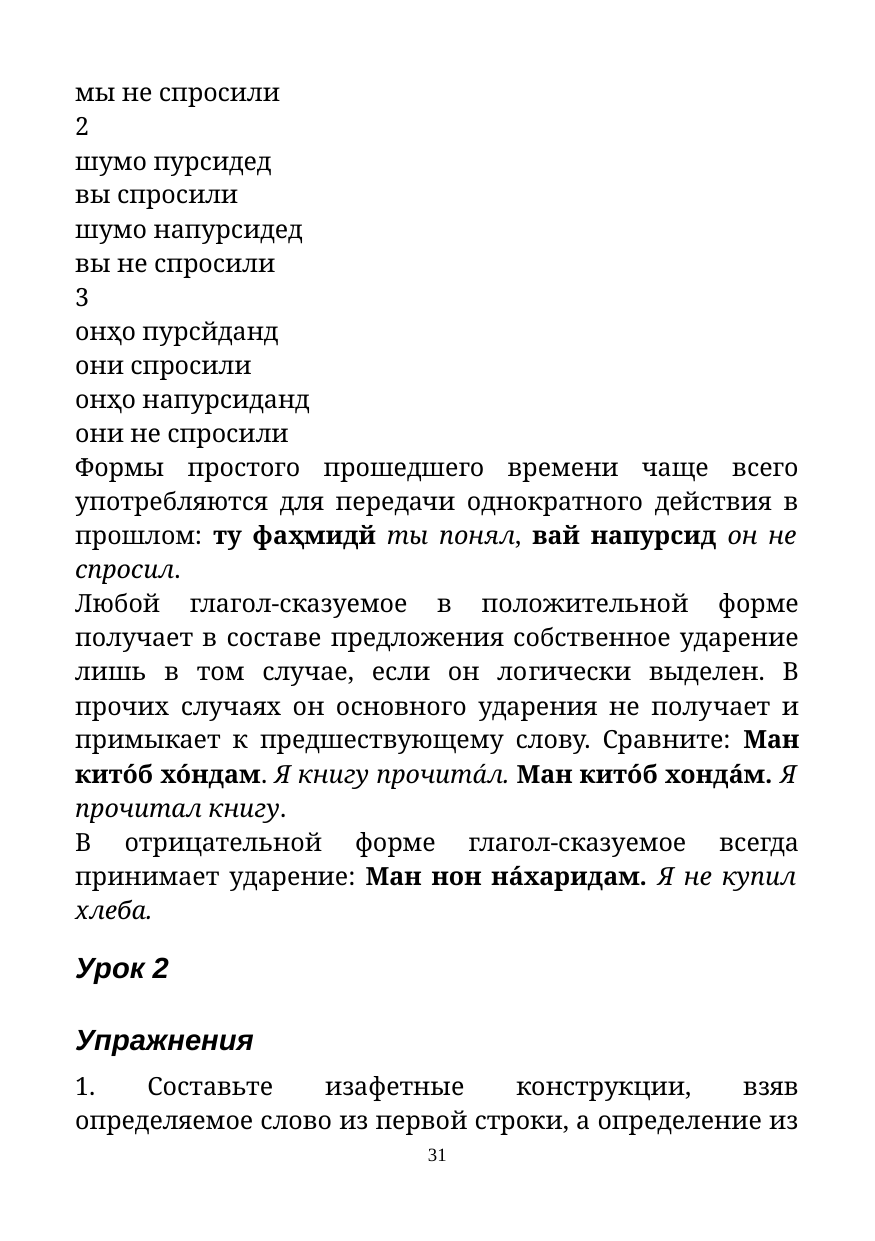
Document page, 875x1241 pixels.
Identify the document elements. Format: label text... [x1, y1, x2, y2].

text Формы простого прошедшего времени чаще всего употребляются для передачи однократного действия в прошлом: ту фаҳмидй ты понял, вай напурсид он не спросил. [75, 450, 799, 586]
text онҳо пурсйданд [75, 313, 799, 347]
text 1. Составьте изафетные конструкции, взяв определяемое слово из первой строки, а определение из [75, 1069, 799, 1137]
subtitle Упражнения [75, 1023, 799, 1056]
text 2 [75, 109, 799, 143]
text шумо пурсидед [75, 143, 799, 177]
text они не спросили [75, 416, 799, 450]
text вы спросили [75, 177, 799, 211]
text они спросили [75, 347, 799, 382]
text мы не спросили [75, 75, 799, 109]
subtitle Урок 2 [75, 952, 799, 985]
text шумо напурсидед [75, 211, 799, 245]
text Любой глагол-сказуемое в положительной форме получает в составе предложения собственное ударение лишь в том случае, если он ло­гически выделен. В прочих случаях он основного ударения не полу­чает и примыкает к предшествующему слову. Сравните: Ман кито́б хо́ндам. Я книгу прочита́л. Ман кито́б хонда́м. Я прочитал книгу. [75, 586, 799, 824]
text онҳо напурсиданд [75, 382, 799, 416]
text 3 [75, 279, 799, 313]
text вы не спросили [75, 245, 799, 279]
text В отрицательной форме глагол-сказуемое всегда принимает ударе­ние: Ман нон на́харидам. Я не купил хлеба. [75, 824, 799, 927]
